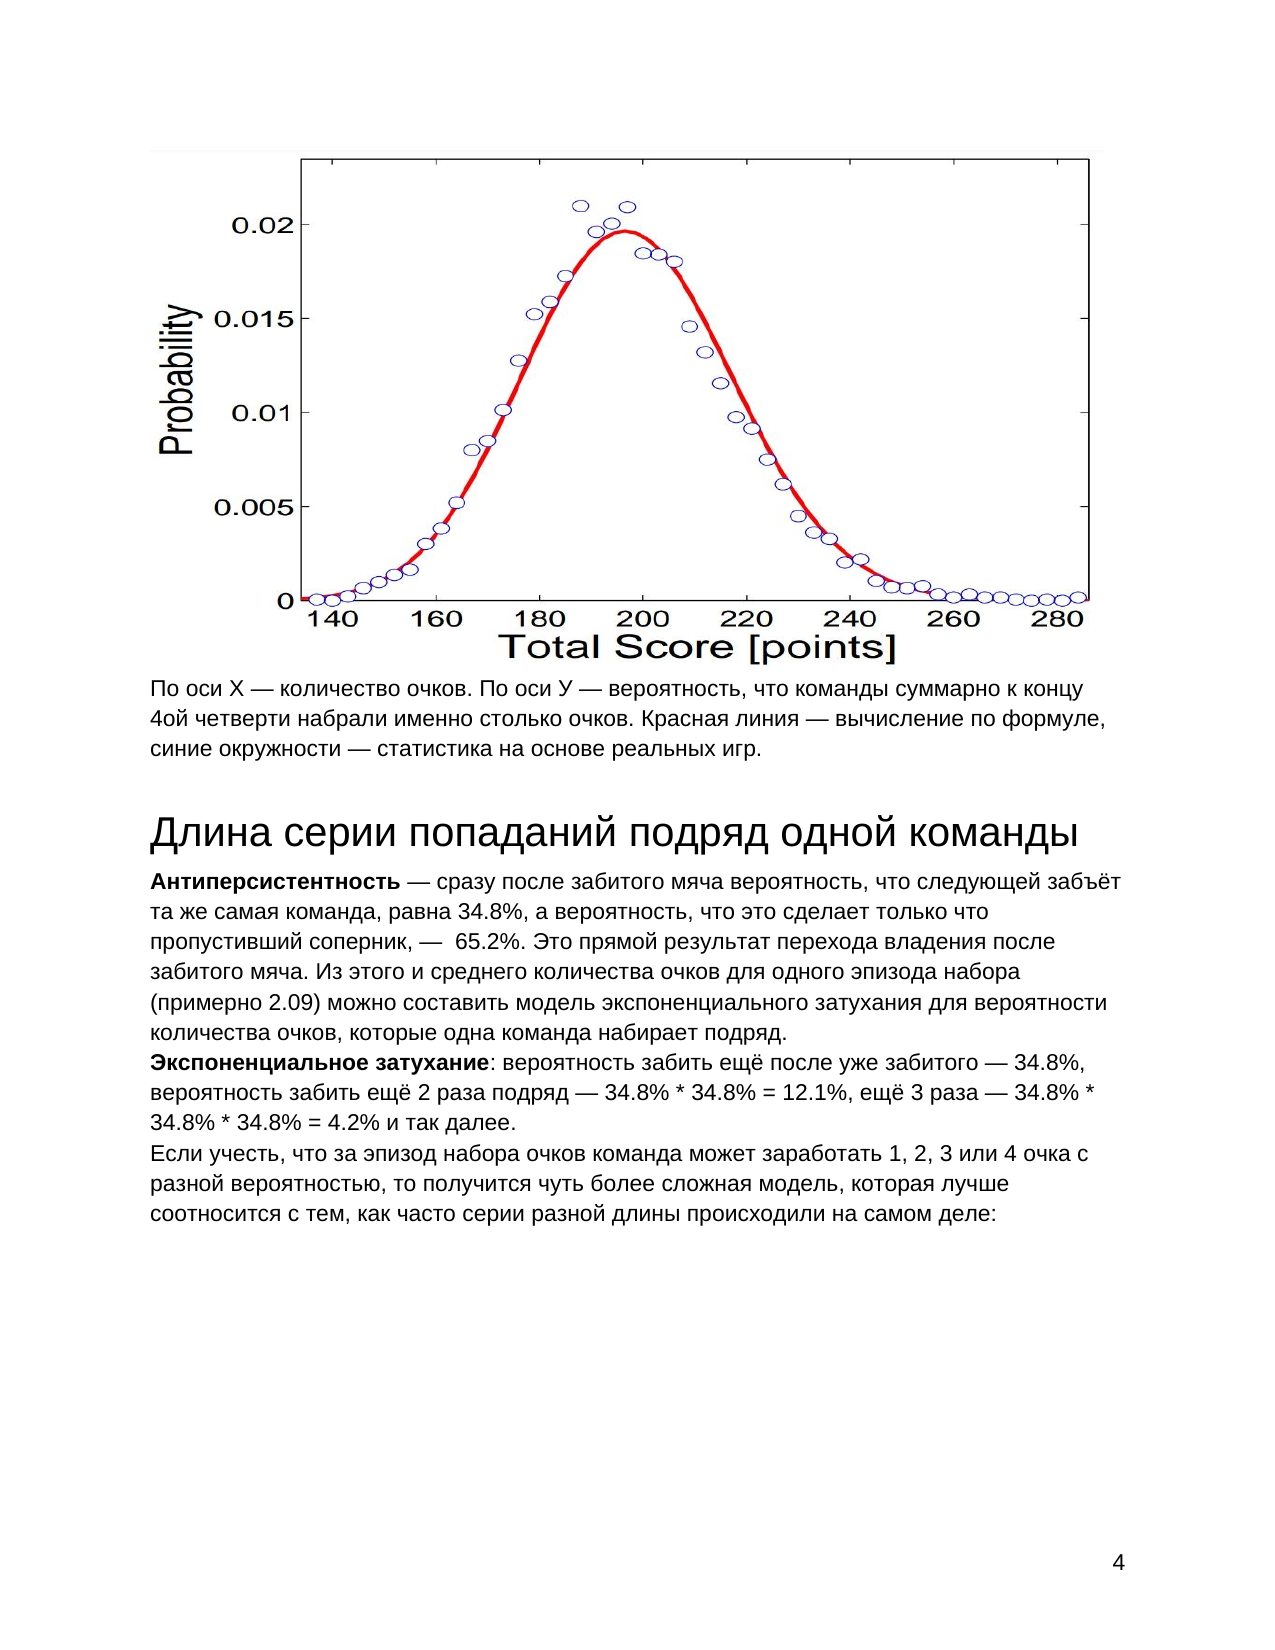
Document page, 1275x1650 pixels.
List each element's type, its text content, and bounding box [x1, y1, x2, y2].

text Если учесть, что за эпизод набора очков команда может заработать 1, 2, 3 или 4 очка с разной вероятностью, то получится чуть более сложная модель, которая лучше соотносится с тем, как часто серии разной длины происходили на самом деле: [150, 1139, 1125, 1226]
text Антиперсистентность — сразу после забитого мяча вероятность, что следующей забъёт та же самая команда, равна 34.8%, а вероятность, что это сделает только что пропустивший соперник, — 65.2%. Это прямой результат перехода владения после забитого мяча. Из этого и среднего количества очков для одного эпизода набора (примерно 2.09) можно составить модель экспоненциального затухания для вероятности количества очков, которые одна команда набирает подряд. [150, 868, 1125, 1045]
subtitle Длина серии попаданий подряд одной команды [150, 807, 1125, 855]
text По оси Х — количество очков. По оси У — вероятность, что команды суммарно к концу 4ой четверти набрали именно столько очков. Красная линия — вычисление по формуле, синие окружности — статистика на основе реальных игр. [150, 675, 1125, 762]
text Экспоненциальное затухание: вероятность забить ещё после уже забитого — 34.8%, вероятность забить ещё 2 раза подряд — 34.8% * 34.8% = 12.1%, ещё 3 раза — 34.8% * 34.8% * 34.8% = 4.2% и так далее. [150, 1049, 1125, 1136]
picture [150, 150, 1105, 672]
